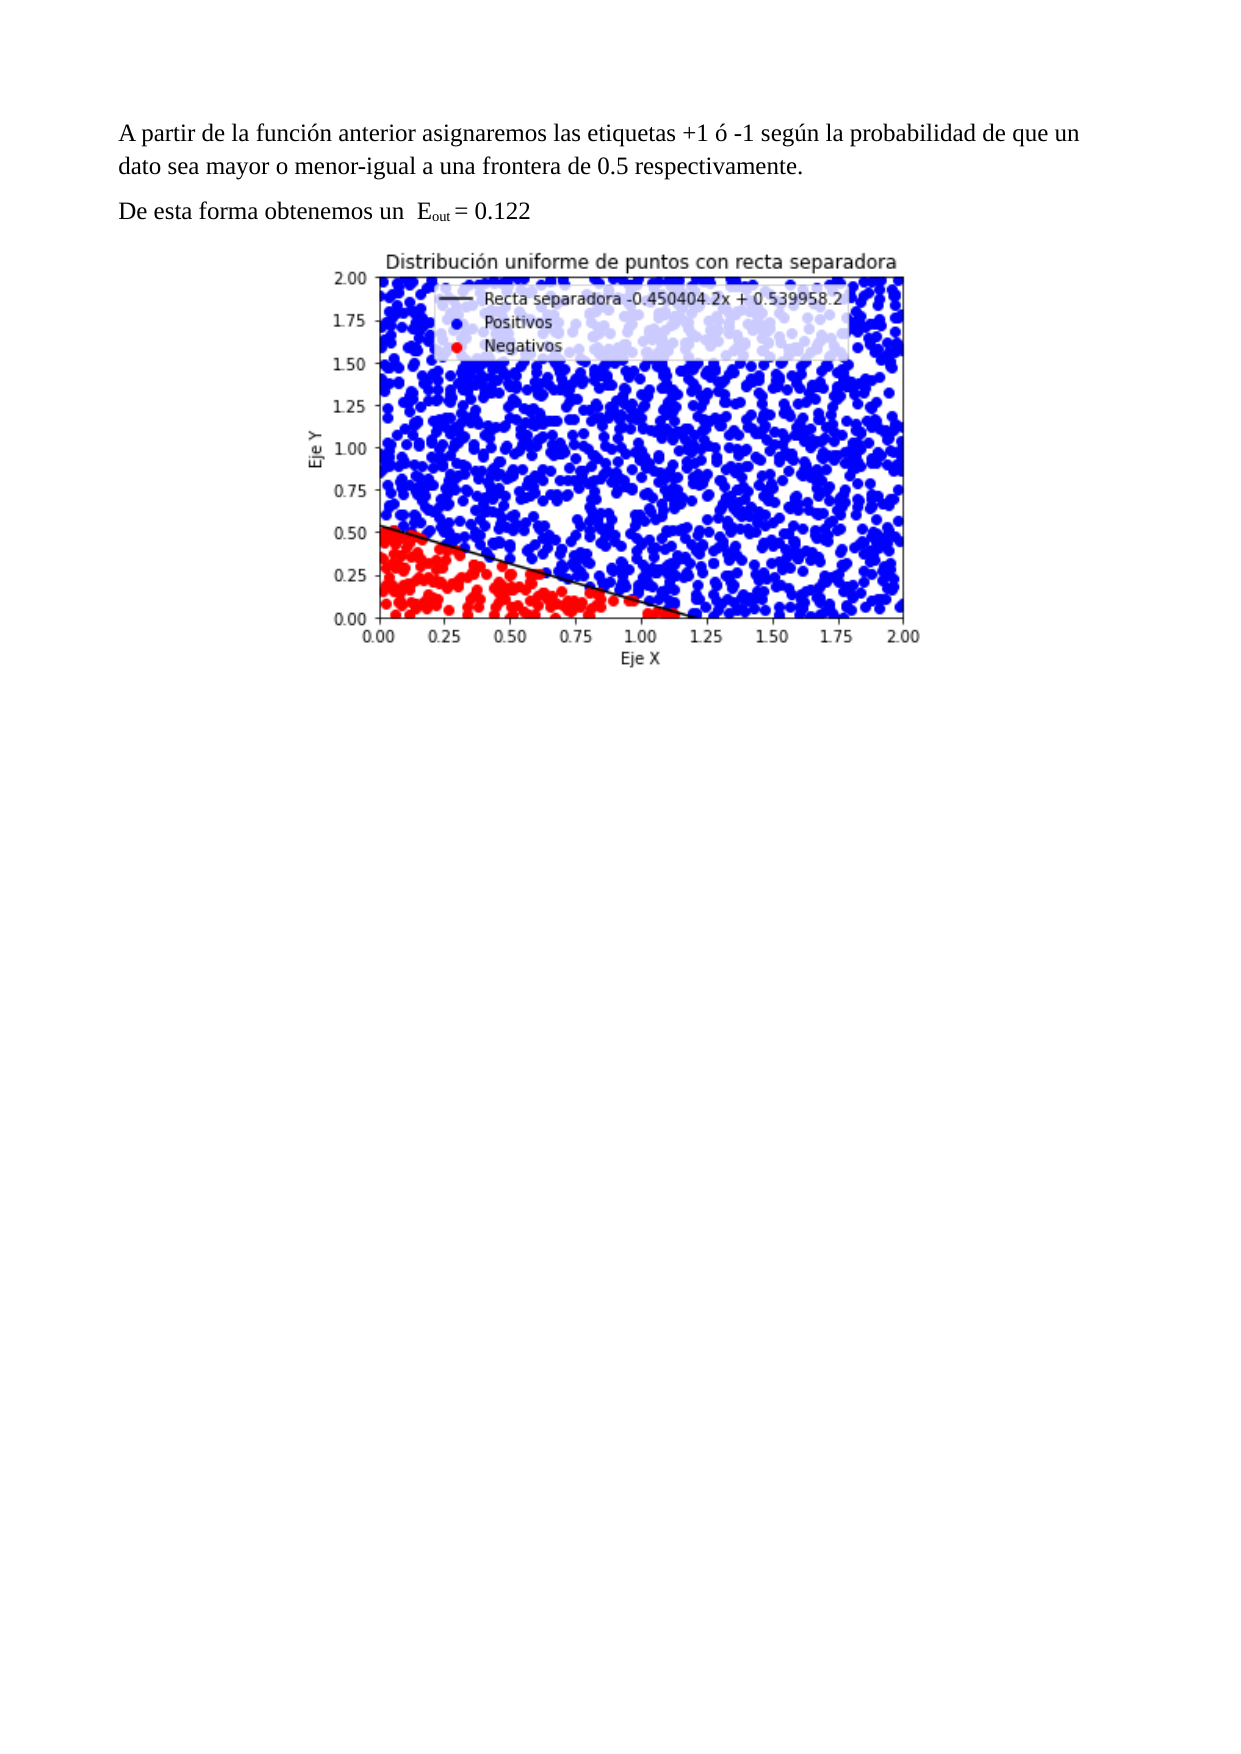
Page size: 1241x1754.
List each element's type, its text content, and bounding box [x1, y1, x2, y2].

picture [296, 244, 945, 674]
text De esta forma obtenemos un Eout = 0.122 [118, 196, 1122, 225]
text A partir de la función anterior asignaremos las etiquetas +1 ó -1 según la probabilidad de que un dato sea mayor o menor-igual a una frontera de 0.5 respectivamente. [118, 118, 1122, 180]
